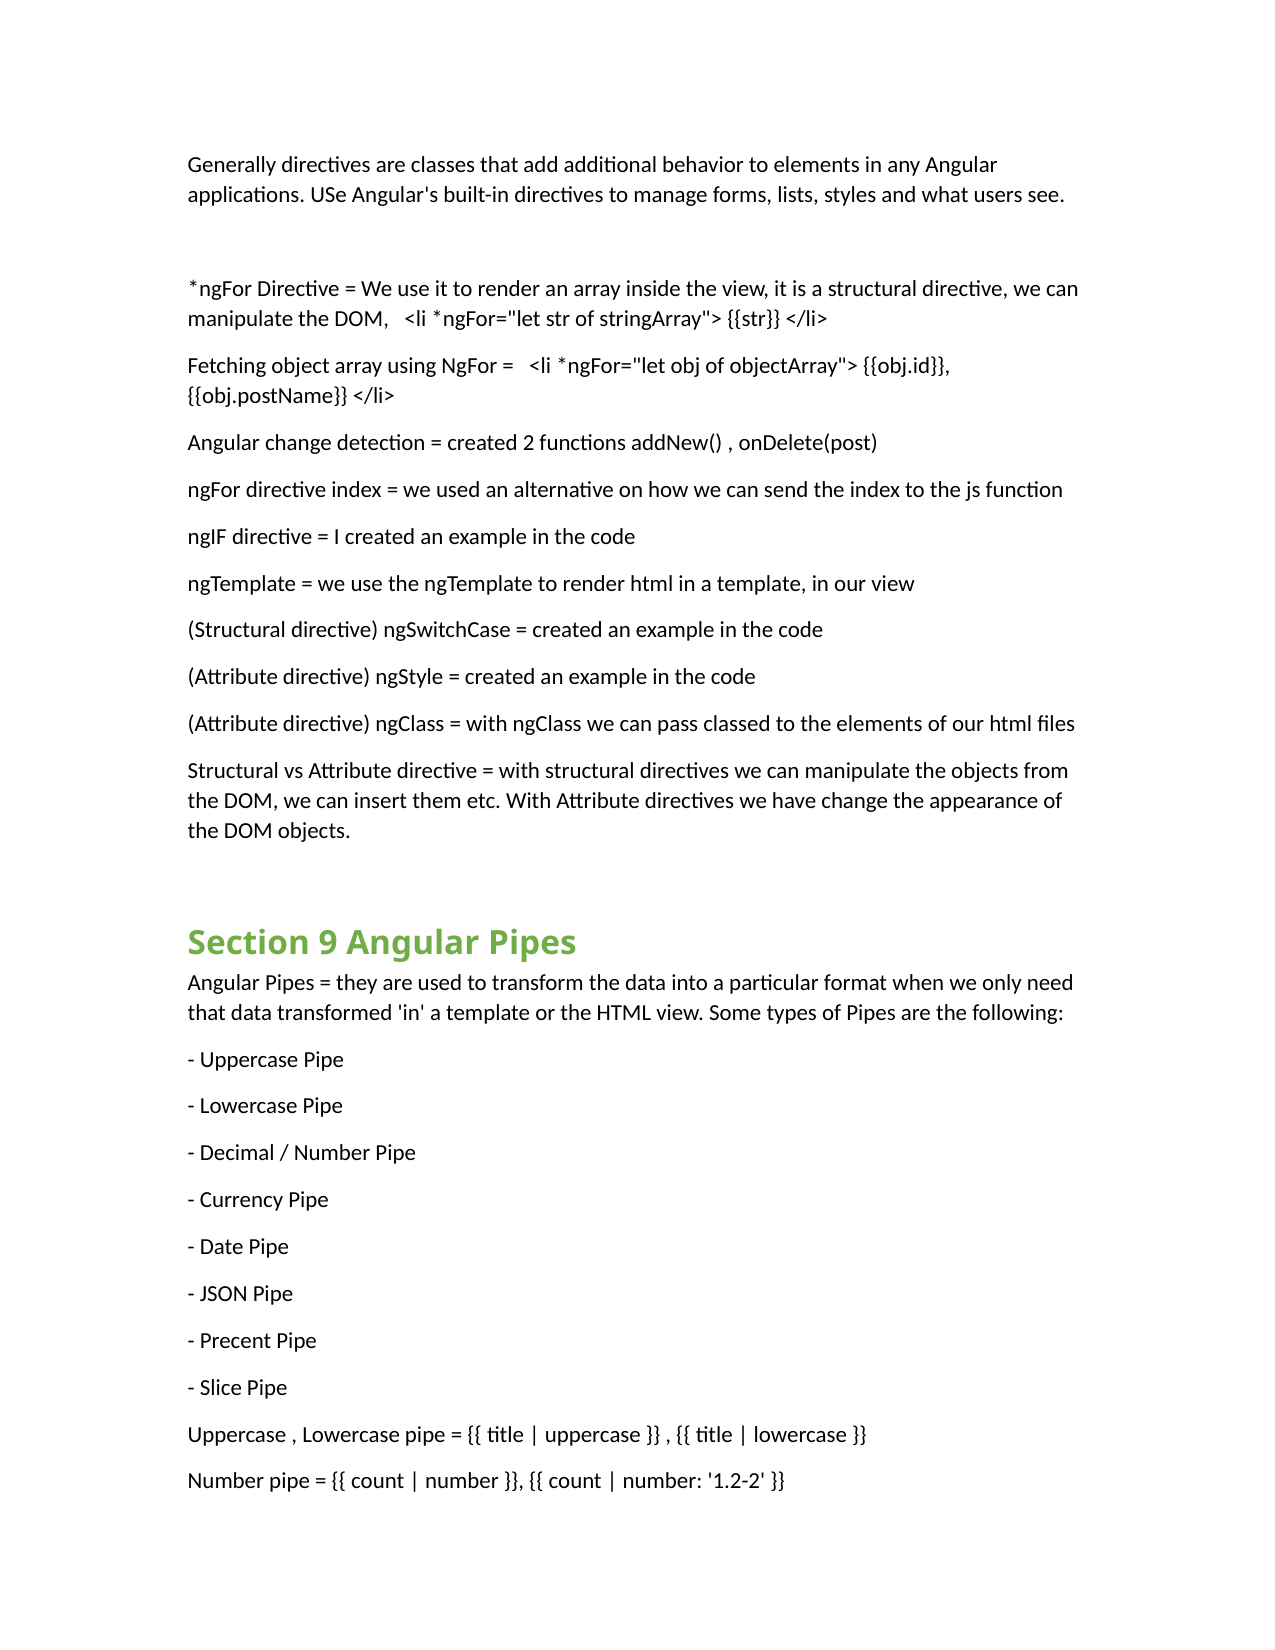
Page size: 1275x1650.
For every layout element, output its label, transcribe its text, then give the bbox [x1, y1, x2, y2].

text - JSON Pipe [187, 1279, 1087, 1307]
text Generally directives are classes that add additional behavior to elements in any Angular applications. USe Angular's built-in directives to manage forms, lists, styles and what users see. [187, 150, 1087, 208]
text - Precent Pipe [187, 1326, 1087, 1354]
text ngTemplate = we use the ngTemplate to render html in a template, in our view [187, 569, 1087, 597]
text Fetching object array using NgFor = <li *ngFor="let obj of objectArray"> {{obj.id}}, {{obj.postName}} </li> [187, 351, 1087, 409]
text - Currency Pipe [187, 1185, 1087, 1213]
text - Uppercase Pipe [187, 1045, 1087, 1073]
text (Attribute directive) ngClass = with ngClass we can pass classed to the elements of our html files [187, 709, 1087, 737]
text Uppercase , Lowercase pipe = {{ title | uppercase }} , {{ title | lowercase }} [187, 1420, 1087, 1448]
text ngFor directive index = we used an alternative on how we can send the index to the js function [187, 475, 1087, 503]
subtitle Section 9 Angular Pipes [187, 919, 1087, 964]
text - Decimal / Number Pipe [187, 1138, 1087, 1167]
text (Structural directive) ngSwitchCase = created an example in the code [187, 616, 1087, 644]
text - Slice Pipe [187, 1373, 1087, 1401]
text Structural vs Attribute directive = with structural directives we can manipulate the objects from the DOM, we can insert them etc. With Attribute directives we have change the appearance of the DOM objects. [187, 756, 1087, 845]
text Number pipe = {{ count | number }}, {{ count | number: '1.2-2' }} [187, 1467, 1087, 1495]
text - Lowercase Pipe [187, 1092, 1087, 1120]
text *ngFor Directive = We use it to render an array inside the view, it is a structural directive, we can manipulate the DOM, <li *ngFor="let str of stringArray"> {{str}} </li> [187, 274, 1087, 332]
text Angular Pipes = they are used to transform the data into a particular format when we only need that data transformed 'in' a template or the HTML view. Some types of Pipes are the following: [187, 968, 1087, 1026]
text - Date Pipe [187, 1232, 1087, 1260]
text (Attribute directive) ngStyle = created an example in the code [187, 662, 1087, 691]
text ngIF directive = I created an example in the code [187, 522, 1087, 550]
text Angular change detection = created 2 functions addNew() , onDelete(post) [187, 428, 1087, 456]
